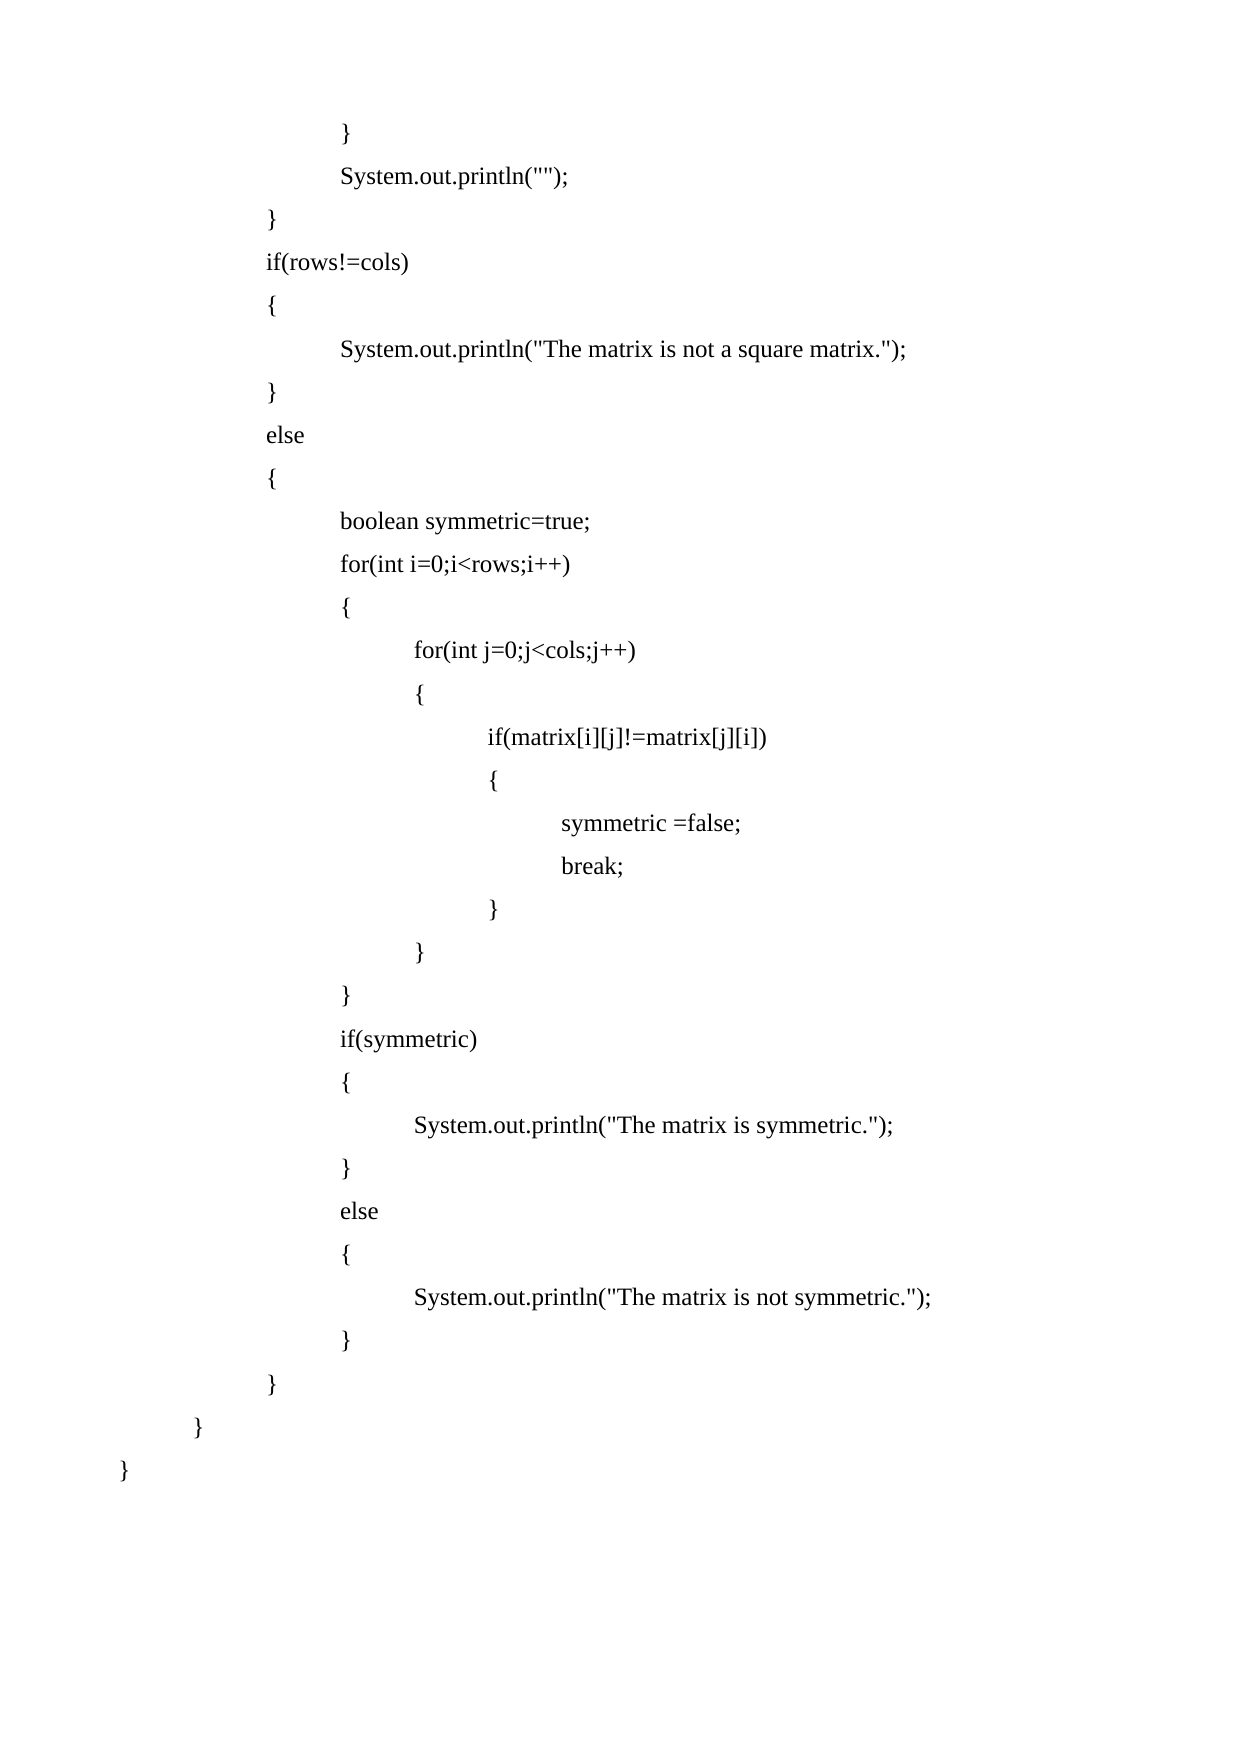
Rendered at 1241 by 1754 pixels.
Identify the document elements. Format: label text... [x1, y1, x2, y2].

text for(int j=0;j<cols;j++) [118, 636, 1122, 664]
text } [118, 118, 1122, 147]
text else [118, 1196, 1122, 1225]
text } [118, 894, 1122, 923]
text System.out.println(""); [118, 161, 1122, 190]
text } [118, 1326, 1122, 1354]
text boolean symmetric=true; [118, 506, 1122, 535]
text { [118, 463, 1122, 492]
text { [118, 592, 1122, 621]
text break; [118, 851, 1122, 880]
text if(symmetric) [118, 1024, 1122, 1052]
text System.out.println("The matrix is symmetric."); [118, 1110, 1122, 1139]
text } [118, 1153, 1122, 1182]
text if(rows!=cols) [118, 247, 1122, 276]
text } [118, 981, 1122, 1009]
text { [118, 1067, 1122, 1096]
text if(matrix[i][j]!=matrix[j][i]) [118, 722, 1122, 751]
text } [118, 377, 1122, 406]
text { [118, 765, 1122, 794]
text } [118, 204, 1122, 233]
text { [118, 1239, 1122, 1268]
text } [118, 937, 1122, 966]
text symmetric =false; [118, 808, 1122, 837]
text else [118, 420, 1122, 449]
text System.out.println("The matrix is not a square matrix."); [118, 334, 1122, 362]
text { [118, 291, 1122, 319]
text } [118, 1412, 1122, 1441]
text } [118, 1455, 1122, 1484]
text for(int i=0;i<rows;i++) [118, 549, 1122, 578]
text System.out.println("The matrix is not symmetric."); [118, 1282, 1122, 1311]
text } [118, 1369, 1122, 1397]
text { [118, 679, 1122, 707]
